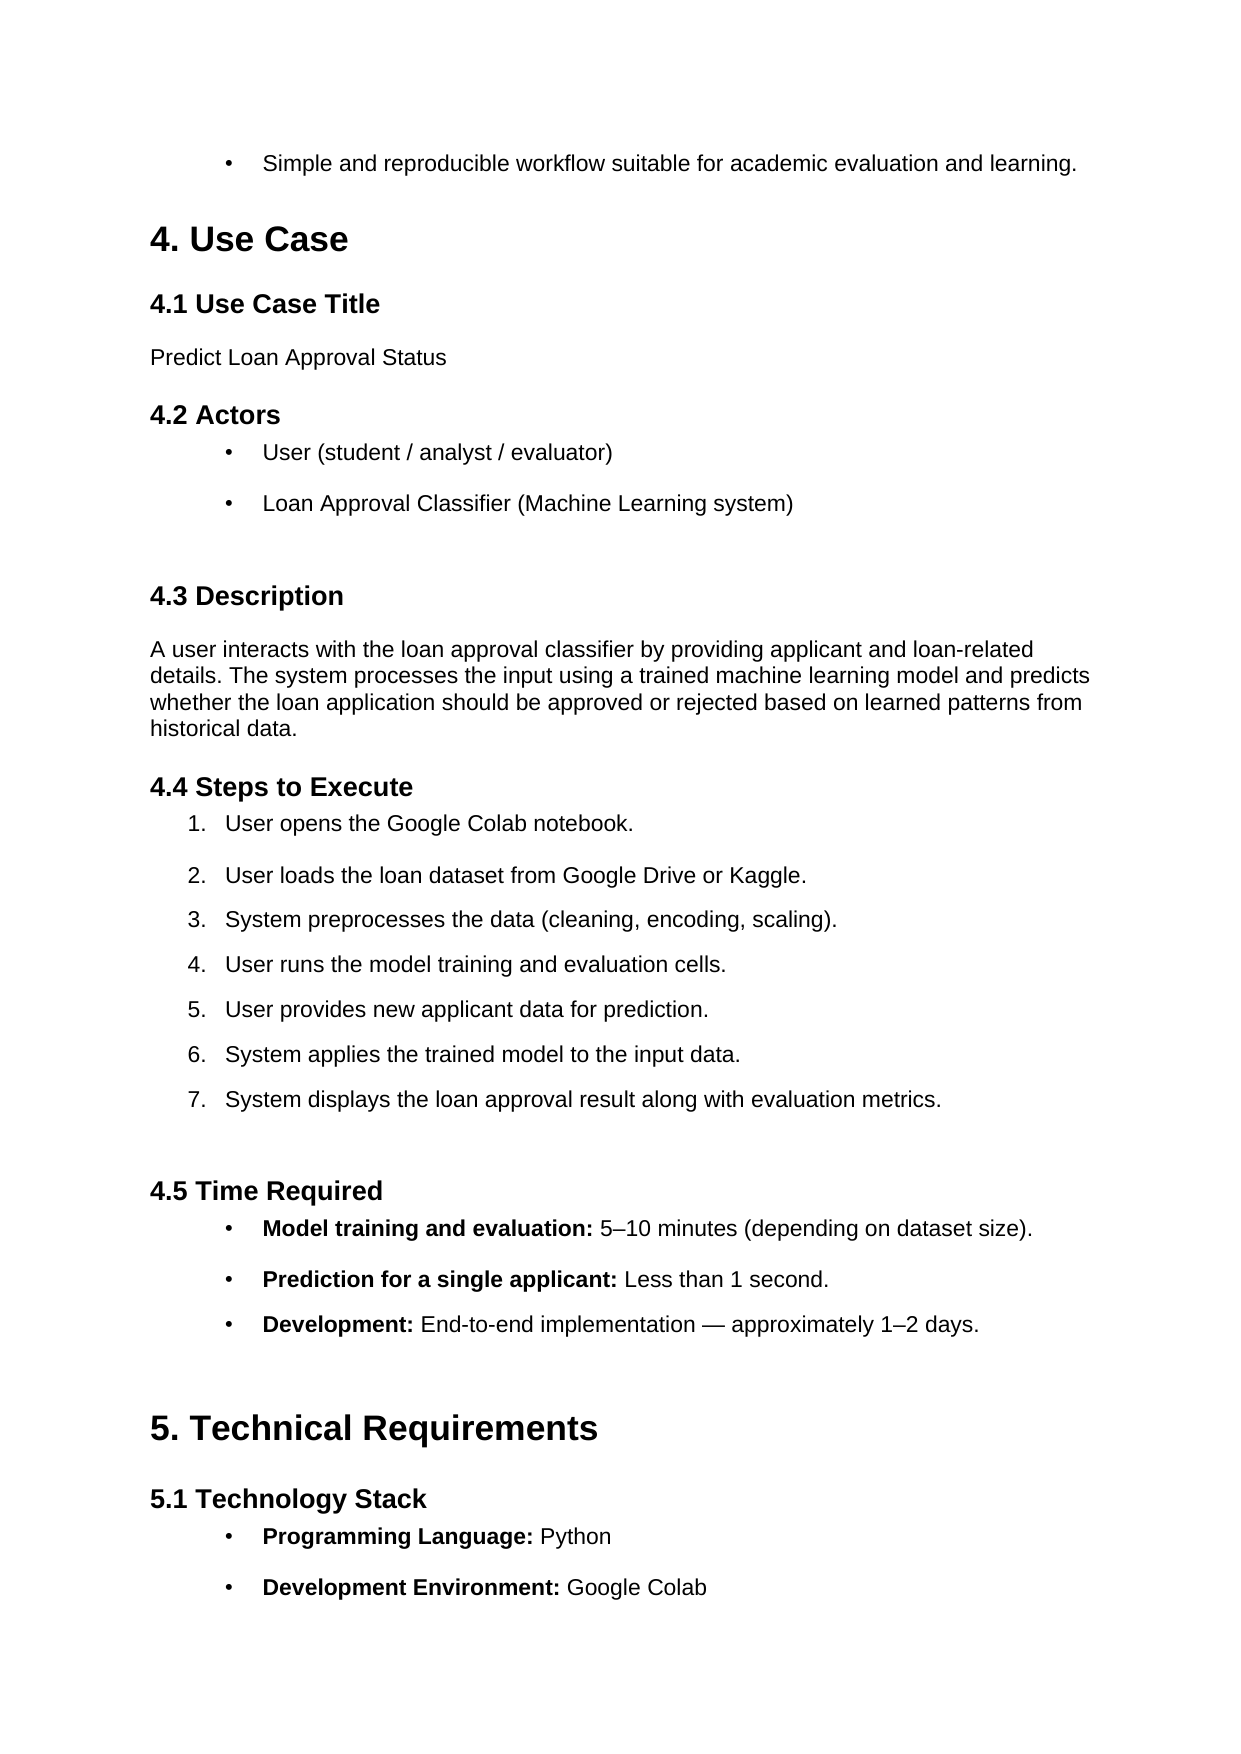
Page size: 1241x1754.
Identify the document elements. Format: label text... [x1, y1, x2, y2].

subtitle 4.3 Description [150, 580, 1090, 611]
list Development Environment: Google Colab [225, 1574, 1090, 1600]
subtitle 4.4 Steps to Execute [150, 771, 1090, 802]
list System displays the loan approval result along with evaluation metrics. [187, 1086, 1090, 1142]
list Loan Approval Classifier (Machine Learning system) [225, 490, 1090, 547]
subtitle 4.1 Use Case Title [150, 288, 1090, 319]
list Simple and reproducible workflow suitable for academic evaluation and learning. [225, 150, 1090, 176]
list User opens the Google Colab notebook. [187, 810, 1090, 837]
list User runs the model training and evaluation cells. [187, 951, 1090, 978]
list System preprocesses the data (cleaning, encoding, scaling). [187, 906, 1090, 933]
list User loads the loan dataset from Google Drive or Kaggle. [187, 862, 1090, 888]
subtitle 4.5 Time Required [150, 1175, 1090, 1206]
subtitle 4.2 Actors [150, 399, 1090, 431]
list Development: End-to-end implementation — approximately 1–2 days. [225, 1311, 1090, 1337]
list User provides new applicant data for prediction. [187, 996, 1090, 1022]
subtitle 5.1 Technology Stack [150, 1483, 1090, 1514]
list Prediction for a single applicant: Less than 1 second. [225, 1266, 1090, 1292]
text Predict Loan Approval Status [150, 344, 1090, 370]
list Model training and evaluation: 5–10 minutes (depending on dataset size). [225, 1215, 1090, 1241]
list Programming Language: Python [225, 1523, 1090, 1549]
list User (student / analyst / evaluator) [225, 439, 1090, 465]
text 5. Technical Requirements [150, 1407, 1090, 1448]
subtitle 4. Use Case [150, 218, 1090, 258]
list System applies the trained model to the input data. [187, 1041, 1090, 1067]
text A user interacts with the loan approval classifier by providing applicant and loan-related details. The system processes the input using a trained machine learning model and predicts whether the loan application should be approved or rejected based on learned patterns from historical data. [150, 636, 1090, 742]
